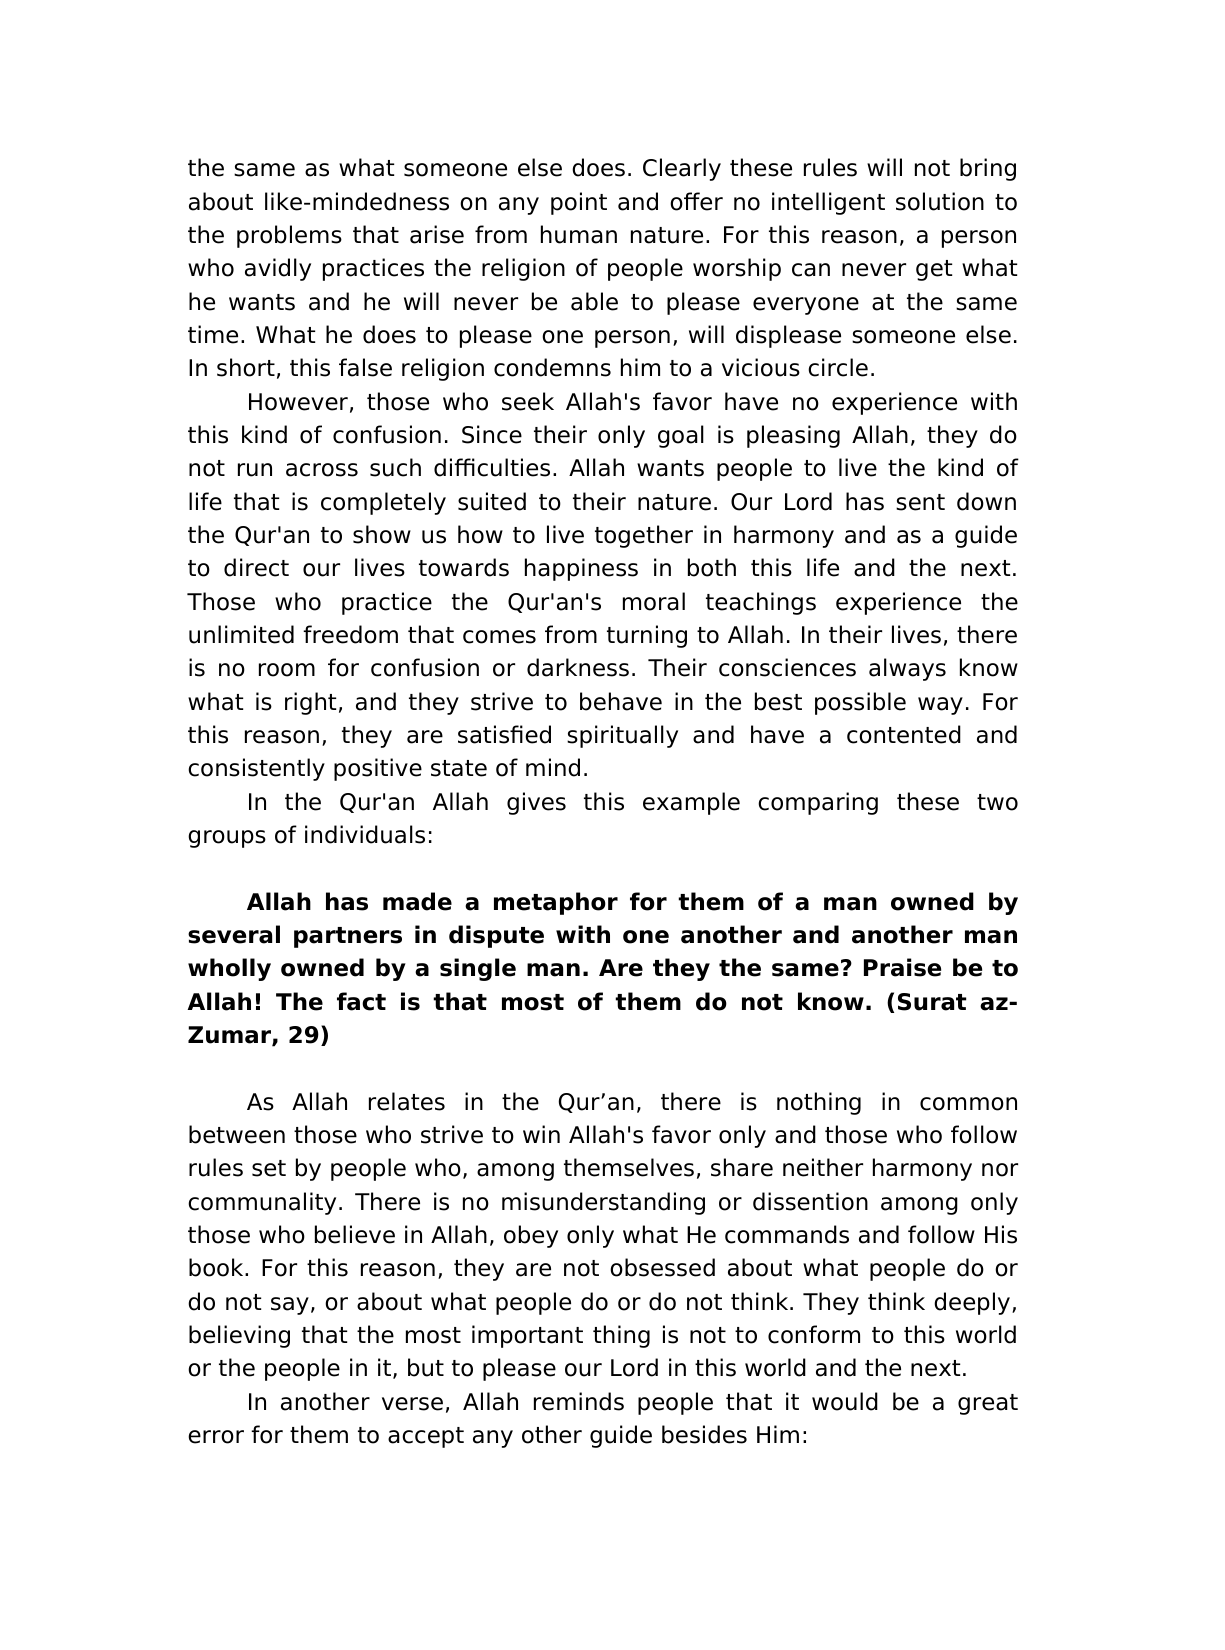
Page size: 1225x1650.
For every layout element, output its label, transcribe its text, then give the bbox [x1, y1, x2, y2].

text As Allah relates in the Qur’an, there is nothing in common between those who strive to win Allah's favor only and those who follow rules set by people who, among themselves, share neither harmony nor communality. There is no misunderstanding or dissention among only those who believe in Allah, obey only what He commands and follow His book. For this reason, they are not obsessed about what people do or do not say, or about what people do or do not think. They think deeply, believing that the most important thing is not to conform to this world or the people in it, but to please our Lord in this world and the next. [187, 1083, 1020, 1383]
text In another verse, Allah reminds people that it would be a great error for them to accept any other guide besides Him: [187, 1383, 1020, 1450]
text Allah has made a metaphor for them of a man owned by several partners in dispute with one another and another man wholly owned by a single man. Are they the same? Praise be to Allah! The fact is that most of them do not know. (Surat az-Zumar, 29) [187, 883, 1020, 1050]
text the same as what someone else does. Clearly these rules will not bring about like-mindedness on any point and offer no intelligent solution to the problems that arise from human nature. For this reason, a person who avidly practices the religion of people worship can never get what he wants and he will never be able to please everyone at the same time. What he does to please one person, will displease someone else. In short, this false religion condemns him to a vicious circle. [187, 150, 1020, 383]
text However, those who seek Allah's favor have no experience with this kind of confusion. Since their only goal is pleasing Allah, they do not run across such difficulties. Allah wants people to live the kind of life that is completely suited to their nature. Our Lord has sent down the Qur'an to show us how to live together in harmony and as a guide to direct our lives towards happiness in both this life and the next. Those who practice the Qur'an's moral teachings experience the unlimited freedom that comes from turning to Allah. In their lives, there is no room for confusion or darkness. Their consciences always know what is right, and they strive to behave in the best possible way. For this reason, they are satisfied spiritually and have a contented and consistently positive state of mind. [187, 383, 1020, 783]
text In the Qur'an Allah gives this example comparing these two groups of individuals: [187, 783, 1020, 850]
